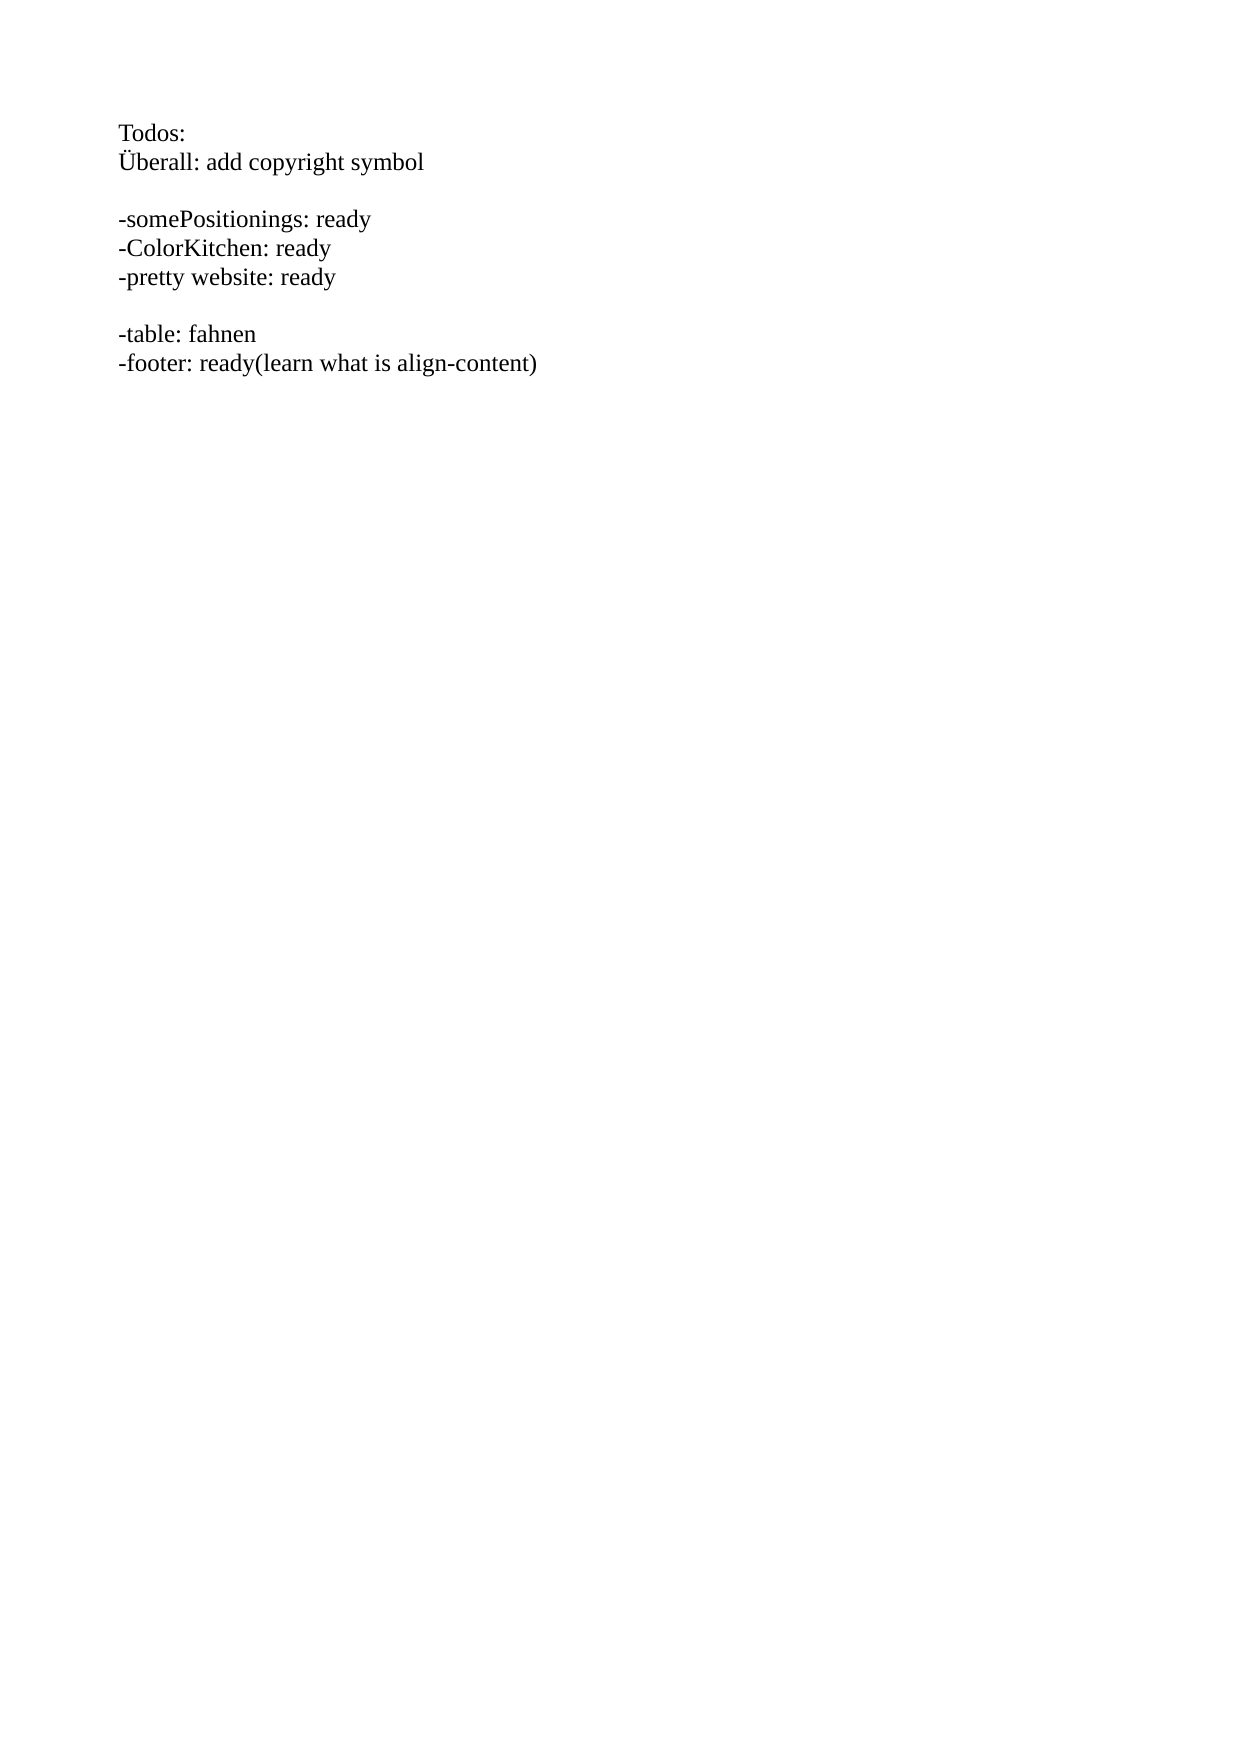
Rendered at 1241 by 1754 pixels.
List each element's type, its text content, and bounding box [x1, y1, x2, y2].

text -pretty website: ready [118, 262, 1122, 291]
text Überall: add copyright symbol [118, 147, 1122, 176]
text -footer: ready(learn what is align-content) [118, 348, 1122, 377]
text -ColorKitchen: ready [118, 233, 1122, 262]
text Todos: [118, 118, 1122, 147]
text -somePositionings: ready [118, 204, 1122, 233]
text -table: fahnen [118, 319, 1122, 348]
